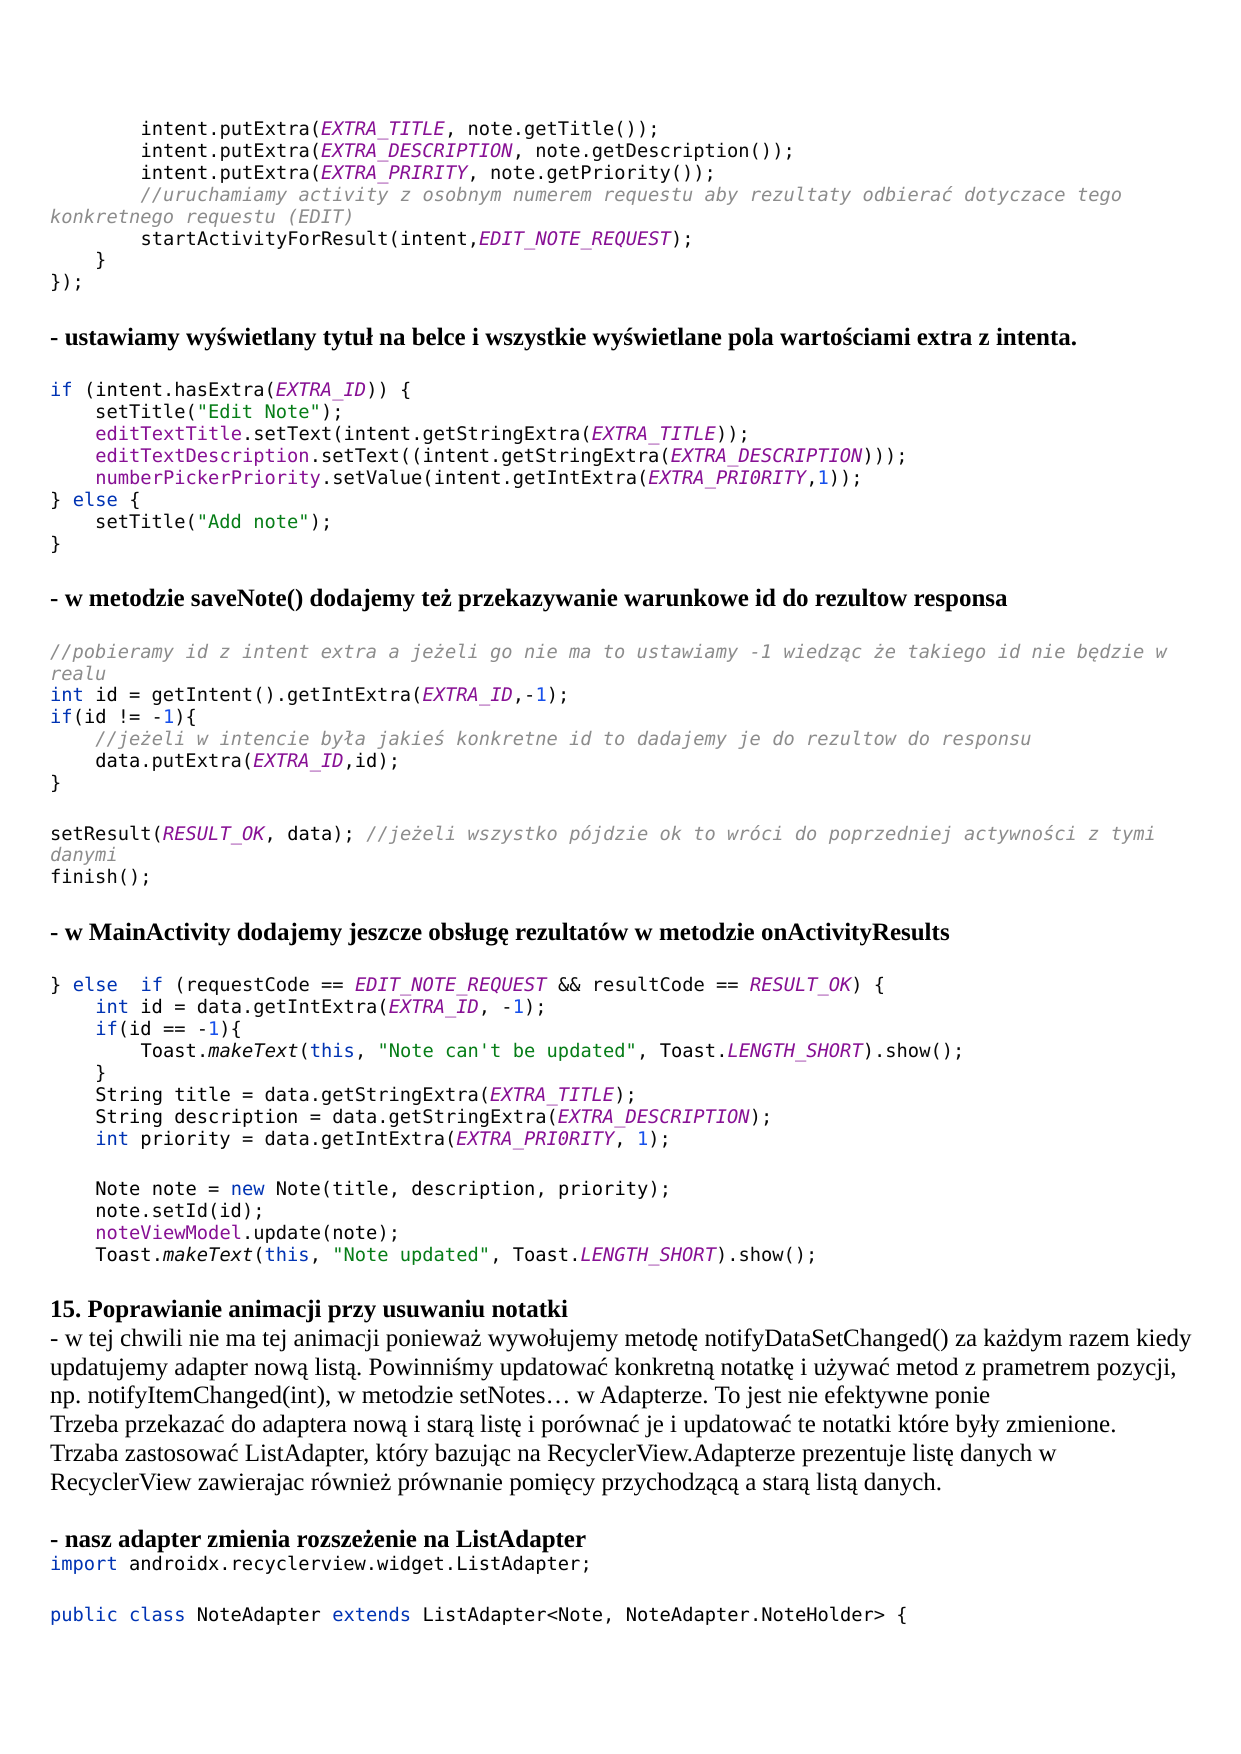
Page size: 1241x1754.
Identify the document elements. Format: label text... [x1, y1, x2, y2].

text import androidx.recyclerview.widget.ListAdapter; [50, 1553, 1193, 1575]
text Trzaba zastosować ListAdapter, który bazując na RecyclerView.Adapterze prezentuje listę danych w RecyclerView zawierajac również prównanie pomięcy przychodzącą a starą listą danych. [50, 1438, 1193, 1496]
text //pobieramy id z intent extra a jeżeli go nie ma to ustawiamy -1 wiedząc że takiego id nie będzie w realu int id = getIntent().getIntExtra(EXTRA_ID,-1); if(id != -1){ //jeżeli w intencie była jakieś konkretne id to dadajemy je do rezultow do responsu data.putExtra(EXTRA_ID,id); } setResult(RESULT_OK, data); //jeżeli wszystko pójdzie ok to wróci do poprzedniej actywności z tymi danymi finish(); [50, 612, 1193, 888]
text public class NoteAdapter extends ListAdapter<Note, NoteAdapter.NoteHolder> { [50, 1604, 1193, 1626]
text Trzeba przekazać do adaptera nową i starą listę i porównać je i updatować te notatki które były zmienione. [50, 1409, 1193, 1438]
text intent.putExtra(EXTRA_TITLE, note.getTitle()); intent.putExtra(EXTRA_DESCRIPTION, note.getDescription()); intent.putExtra(EXTRA_PRIRITY, note.getPriority()); //uruchamiamy activity z osobnym numerem requestu aby rezultaty odbierać dotyczace tego konkretnego requestu (EDIT) startActivityForResult(intent,EDIT_NOTE_REQUEST); } }); [50, 118, 1193, 293]
text if (intent.hasExtra(EXTRA_ID)) { setTitle("Edit Note"); editTextTitle.setText(intent.getStringExtra(EXTRA_TITLE)); editTextDescription.setText((intent.getStringExtra(EXTRA_DESCRIPTION))); numberPickerPriority.setValue(intent.getIntExtra(EXTRA_PRI0RITY,1)); } else { setTitle("Add note"); } [50, 379, 1193, 554]
text - w metodzie saveNote() dodajemy też przekazywanie warunkowe id do rezultow responsa [50, 583, 1193, 612]
text - ustawiamy wyświetlany tytuł na belce i wszystkie wyświetlane pola wartościami extra z intenta. [50, 322, 1193, 351]
text - nasz adapter zmienia rozszeżenie na ListAdapter [50, 1524, 1193, 1553]
text - w tej chwili nie ma tej animacji ponieważ wywołujemy metodę notifyDataSetChanged() za każdym razem kiedy updatujemy adapter nową listą. Powinniśmy updatować konkretną notatkę i używać metod z prametrem pozycji, np. notifyItemChanged(int), w metodzie setNotes… w Adapterze. To jest nie efektywne ponie [50, 1323, 1193, 1409]
text - w MainActivity dodajemy jeszcze obsługę rezultatów w metodzie onActivityResults [50, 917, 1193, 946]
text 15. Poprawianie animacji przy usuwaniu notatki [50, 1294, 1193, 1323]
text } else if (requestCode == EDIT_NOTE_REQUEST && resultCode == RESULT_OK) { int id = data.getIntExtra(EXTRA_ID, -1); if(id == -1){ Toast.makeText(this, "Note can't be updated", Toast.LENGTH_SHORT).show(); } String title = data.getStringExtra(EXTRA_TITLE); String description = data.getStringExtra(EXTRA_DESCRIPTION); int priority = data.getIntExtra(EXTRA_PRI0RITY, 1); Note note = new Note(title, description, priority); note.setId(id); noteViewModel.update(note); Toast.makeText(this, "Note updated", Toast.LENGTH_SHORT).show(); [50, 974, 1193, 1266]
